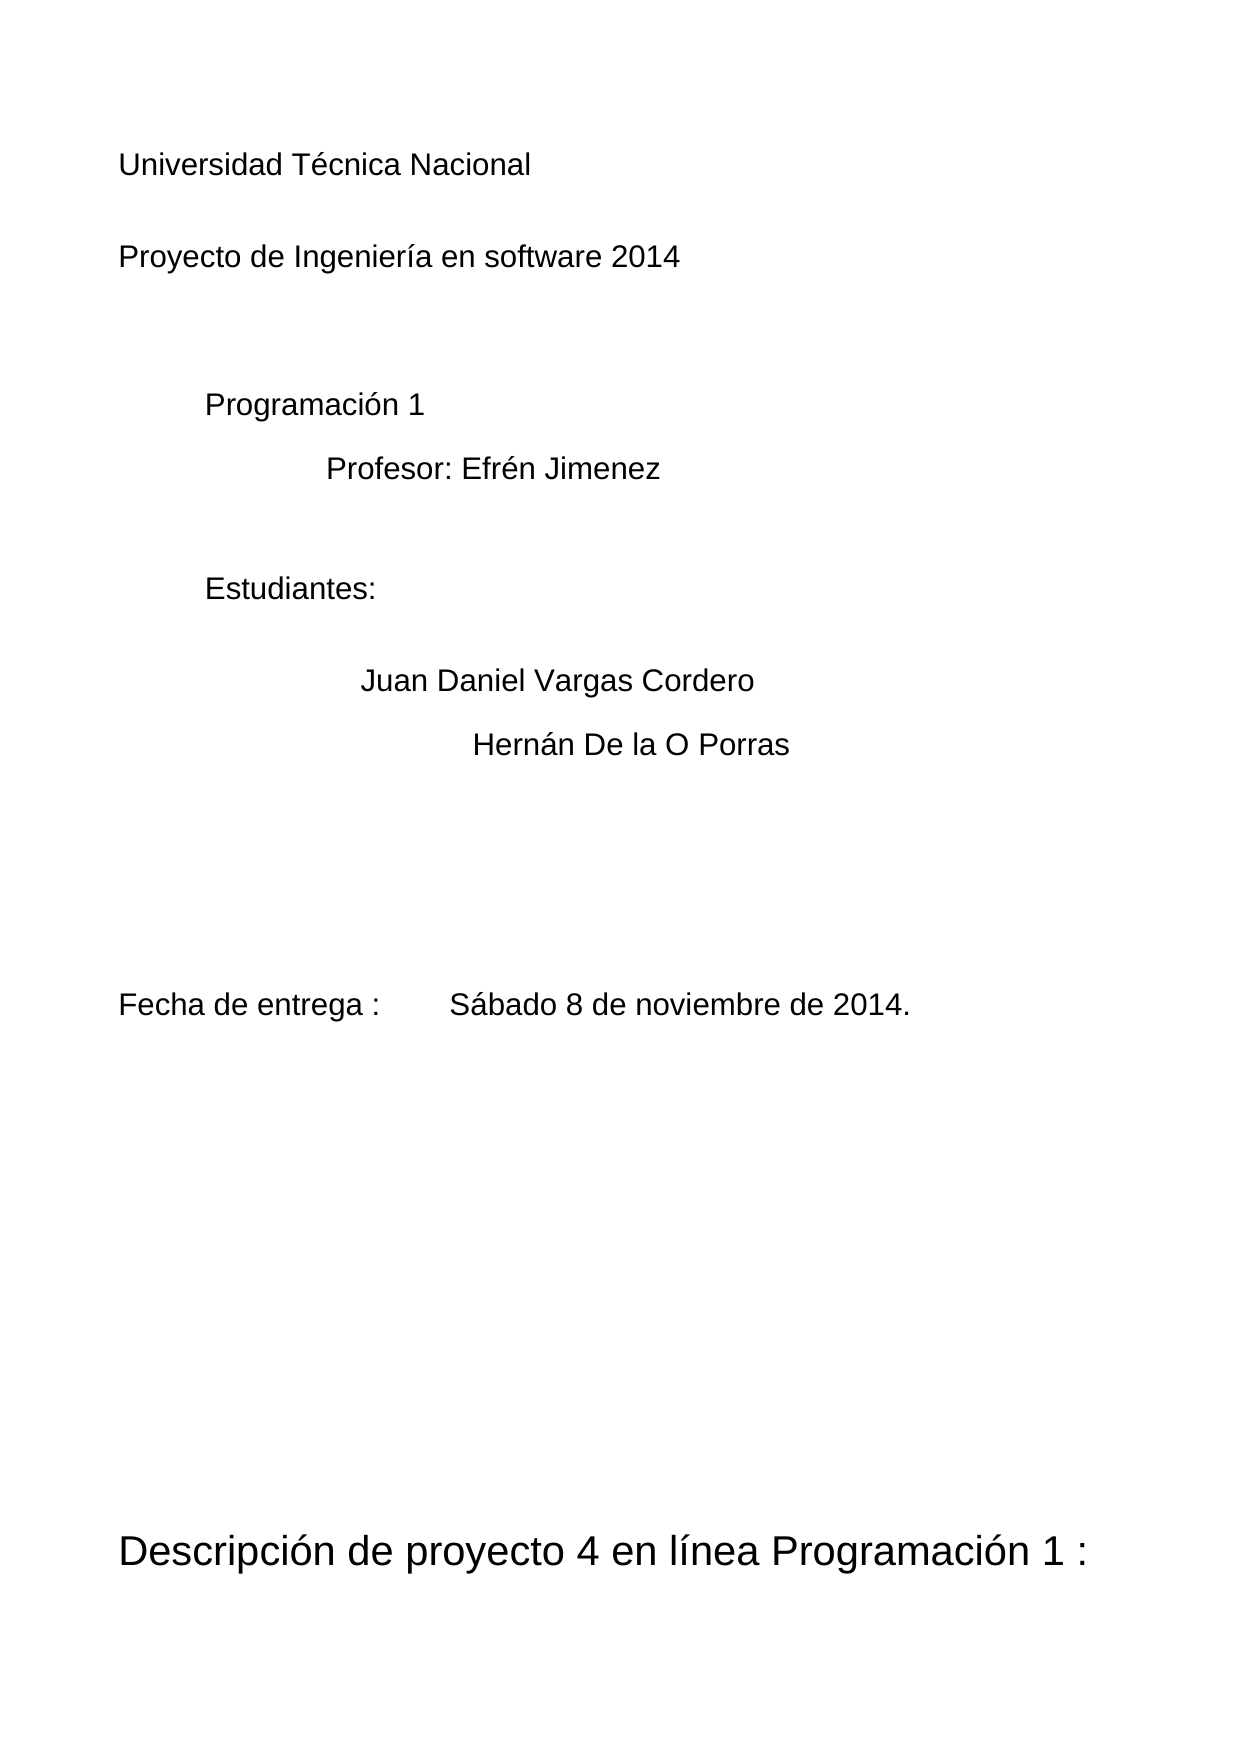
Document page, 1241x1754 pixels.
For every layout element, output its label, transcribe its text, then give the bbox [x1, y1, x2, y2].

text Fecha de entrega : Sábado 8 de noviembre de 2014. [118, 986, 1122, 1022]
text Universidad Técnica Nacional [118, 146, 1122, 182]
text Programación 1 [118, 386, 1122, 422]
text Hernán De la O Porras [118, 726, 1122, 762]
text Estudiantes: [118, 570, 1122, 606]
text Descripción de proyecto 4 en línea Programación 1 : [118, 1526, 1122, 1574]
text Profesor: Efrén Jimenez [118, 450, 1122, 486]
text Juan Daniel Vargas Cordero [118, 662, 1122, 698]
text Proyecto de Ingeniería en software 2014 [118, 238, 1122, 274]
